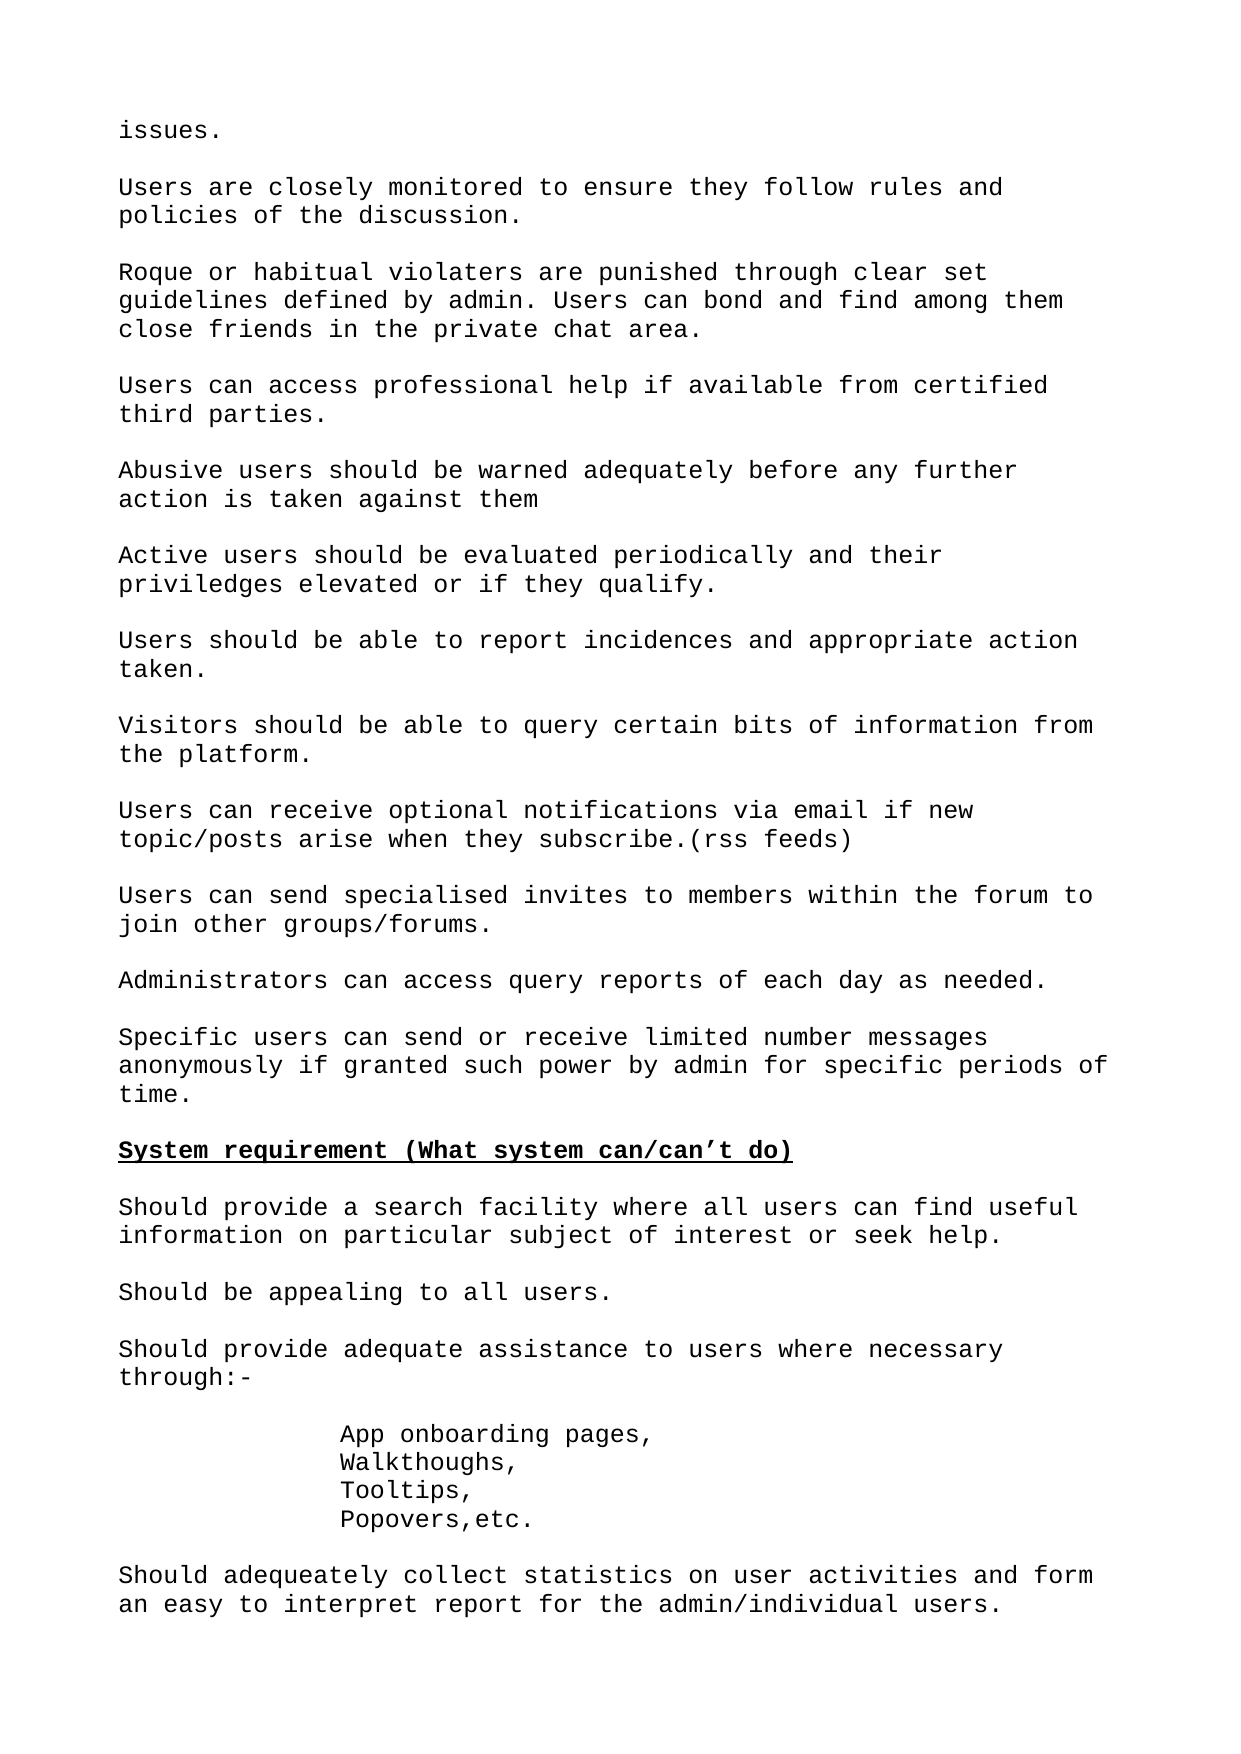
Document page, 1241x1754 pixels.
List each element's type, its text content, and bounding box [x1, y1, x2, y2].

text Should be appealing to all users. [118, 1280, 1122, 1308]
text Walkthoughs, [340, 1450, 1122, 1478]
text Users can send specialised invites to members within the forum to join other groups/forums. [118, 883, 1122, 940]
text Roque or habitual violaters are punished through clear set guidelines defined by admin. Users can bond and find among them close friends in the private chat area. [118, 260, 1122, 345]
text Active users should be evaluated periodically and their priviledges elevated or if they qualify. [118, 543, 1122, 600]
text Specific users can send or receive limited number messages anonymously if granted such power by admin for specific periods of time. [118, 1025, 1122, 1110]
text Users can receive optional notifications via email if new topic/posts arise when they subscribe.(rss feeds) [118, 798, 1122, 855]
text Should adequeately collect statistics on user activities and form an easy to interpret report for the admin/individual users. [118, 1563, 1122, 1620]
text App onboarding pages, [340, 1421, 1122, 1450]
text Administrators can access query reports of each day as needed. [118, 968, 1122, 996]
text System requirement (What system can/can’t do) [118, 1138, 1122, 1166]
text Users can access professional help if available from certified third parties. [118, 373, 1122, 430]
text Abusive users should be warned adequately before any further action is taken against them [118, 458, 1122, 515]
text Popovers,etc. [340, 1506, 1122, 1535]
text Should provide adequate assistance to users where necessary through:- [118, 1336, 1122, 1393]
text Users are closely monitored to ensure they follow rules and policies of the discussion. [118, 175, 1122, 231]
text Visitors should be able to query certain bits of information from the platform. [118, 713, 1122, 770]
text issues. [118, 118, 1122, 146]
text Should provide a search facility where all users can find useful information on particular subject of interest or seek help. [118, 1195, 1122, 1251]
text Users should be able to report incidences and appropriate action taken. [118, 628, 1122, 685]
text Tooltips, [340, 1478, 1122, 1506]
